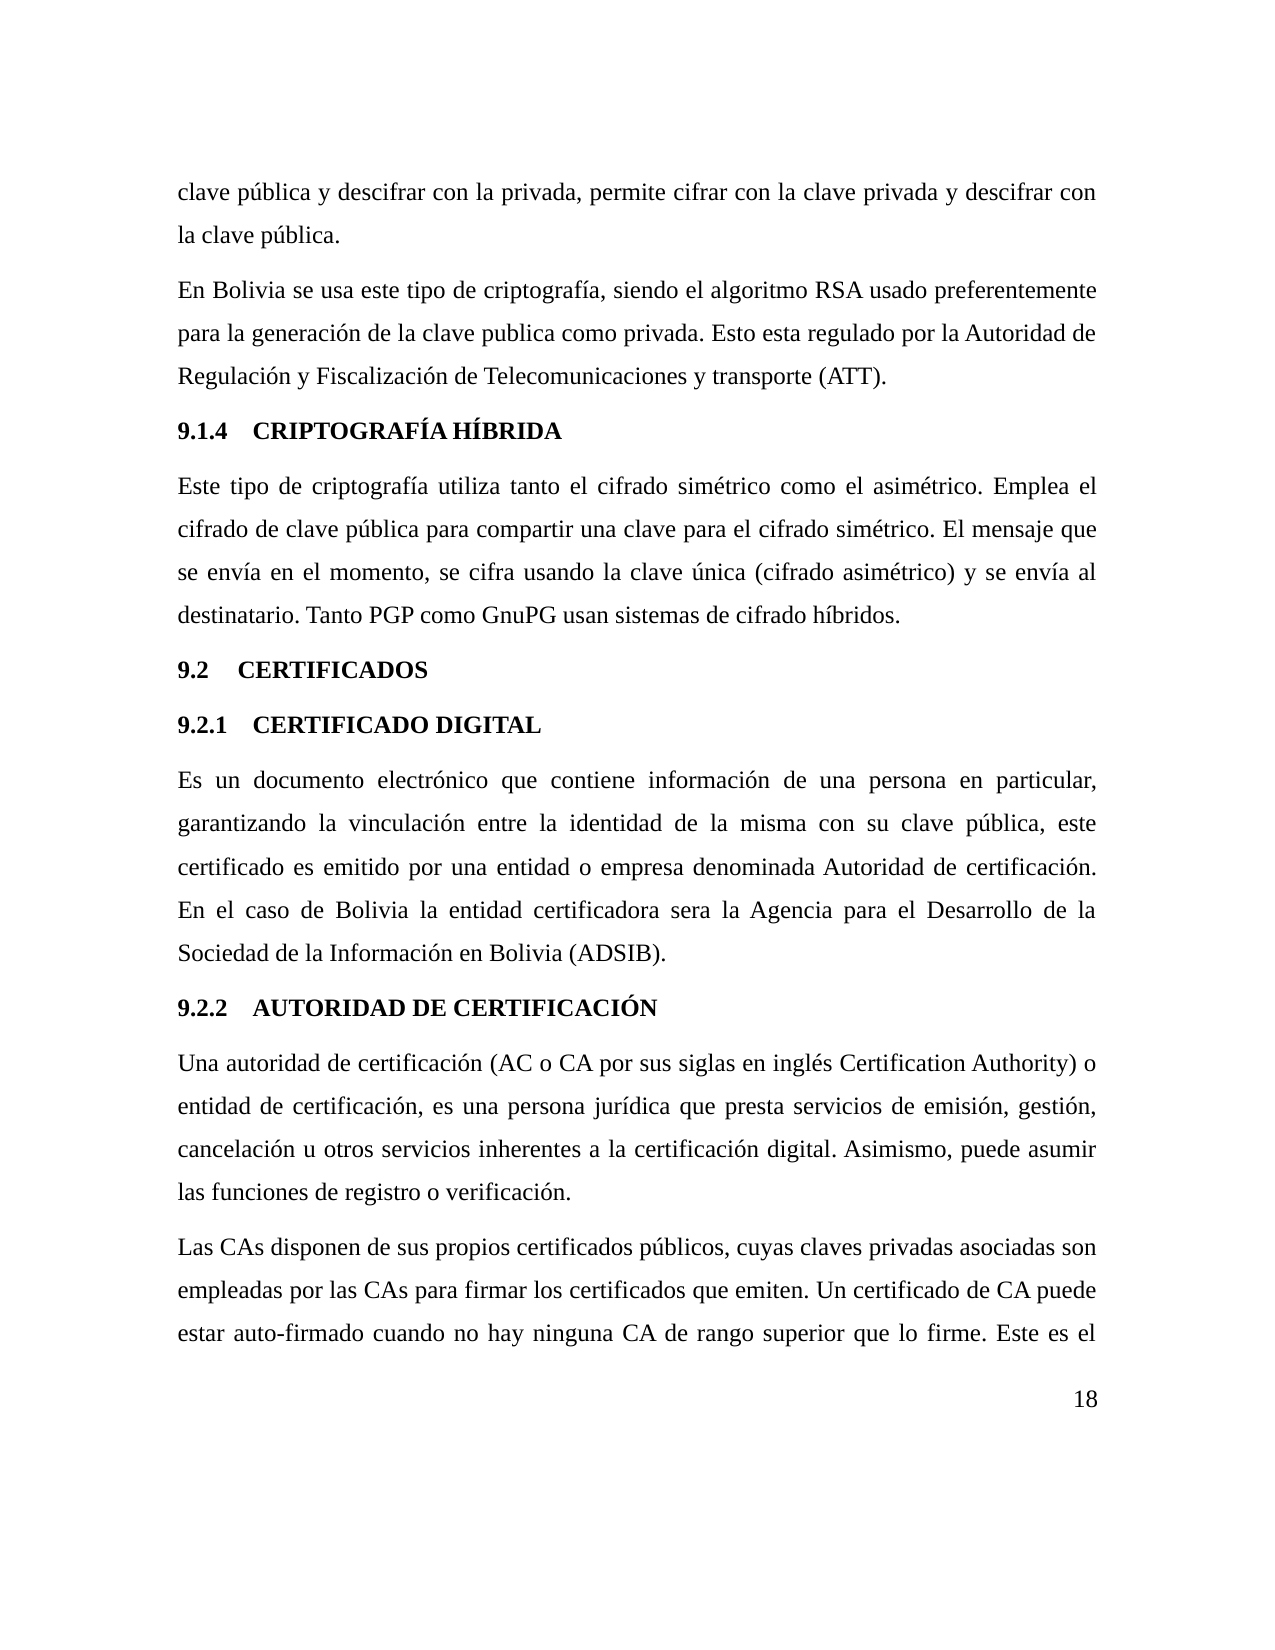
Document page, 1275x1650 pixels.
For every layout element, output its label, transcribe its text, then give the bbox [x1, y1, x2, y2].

subtitle CERTIFICADO DIGITAL [177, 710, 1098, 739]
text clave pública y descifrar con la privada, permite cifrar con la clave privada y descifrar con la clave pública. [177, 177, 1098, 249]
text En Bolivia se usa este tipo de criptografía, siendo el algoritmo RSA usado preferentemente para la generación de la clave publica como privada. Esto esta regulado por la Autoridad de Regulación y Fiscalización de Telecomunicaciones y transporte (ATT). [177, 275, 1098, 390]
text Una autoridad de certificación (AC o CA por sus siglas en inglés Certification Authority) o entidad de certificación, es una persona jurídica que presta servicios de emisión, gestión, cancelación u otros servicios inherentes a la certificación digital. Asimismo, puede asumir las funciones de registro o verificación. [177, 1048, 1098, 1206]
text Este tipo de criptografía utiliza tanto el cifrado simétrico como el asimétrico. Emplea el cifrado de clave pública para compartir una clave para el cifrado simétrico. El mensaje que se envía en el momento, se cifra usando la clave única (cifrado asimétrico) y se envía al destinatario. Tanto PGP como GnuPG usan sistemas de cifrado híbridos. [177, 471, 1098, 629]
text Es un documento electrónico que contiene información de una persona en particular, garantizando la vinculación entre la identidad de la misma con su clave pública, este certificado es emitido por una entidad o empresa denominada Autoridad de certificación. En el caso de Bolivia la entidad certificadora sera la Agencia para el Desarrollo de la Sociedad de la Información en Bolivia (ADSIB). [177, 765, 1098, 967]
subtitle AUTORIDAD DE CERTIFICACIÓN [177, 993, 1098, 1021]
subtitle CERTIFICADOS [177, 656, 1098, 684]
text Las CAs disponen de sus propios certificados públicos, cuyas claves privadas asociadas son empleadas por las CAs para firmar los certificados que emiten. Un certificado de CA puede estar auto-firmado cuando no hay ninguna CA de rango superior que lo firme. Este es el [177, 1232, 1098, 1347]
subtitle CRIPTOGRAFÍA HÍBRIDA [177, 416, 1098, 445]
